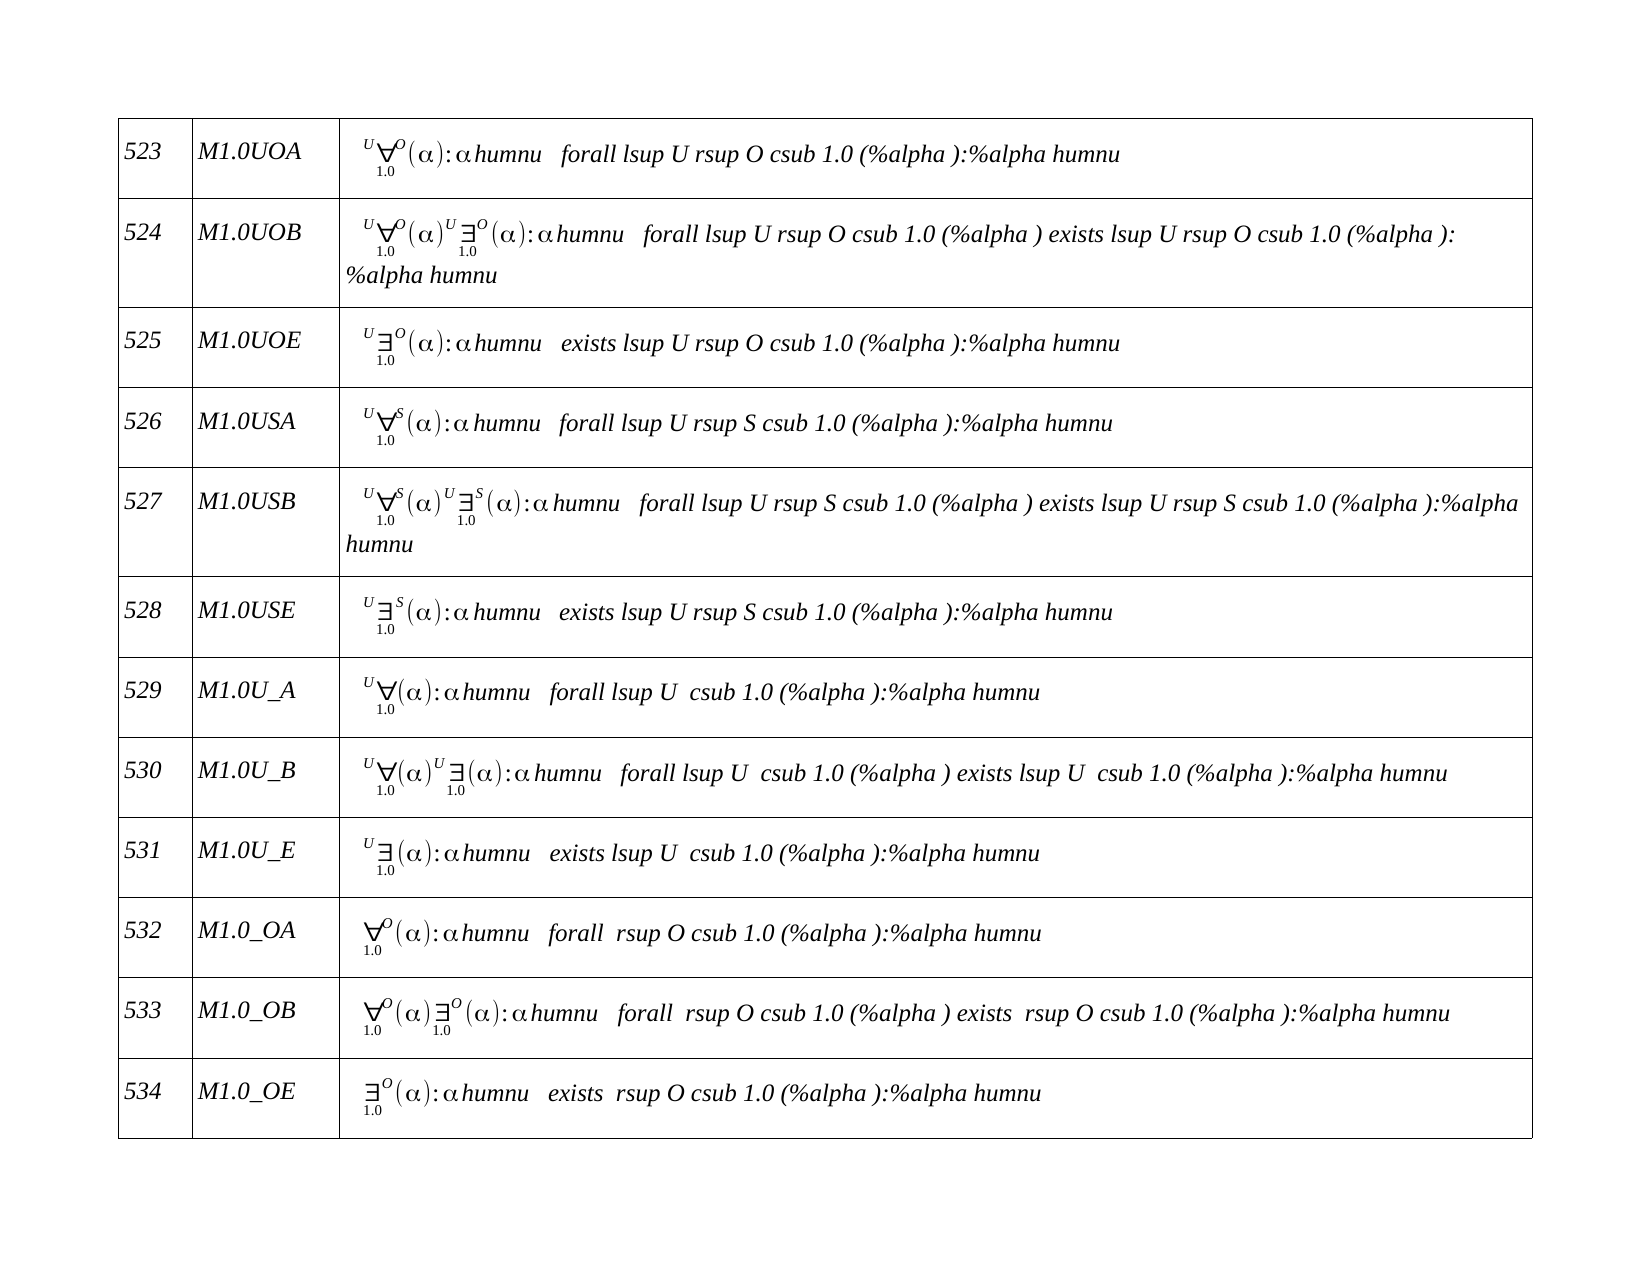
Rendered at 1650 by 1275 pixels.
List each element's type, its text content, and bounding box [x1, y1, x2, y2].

table_cell 525 [119, 308, 192, 387]
table_cell 529 [119, 658, 192, 737]
table_cell M1.0U_A [193, 658, 339, 737]
table_cell M1.0UOA [193, 119, 339, 198]
table_cell forall lsup U csub 1.0 (%alpha ) exists lsup U csub 1.0 (%alpha ):%alpha humnu [340, 738, 1532, 817]
table_cell exists lsup U rsup S csub 1.0 (%alpha ):%alpha humnu [340, 577, 1532, 657]
table_cell forall lsup U rsup O csub 1.0 (%alpha ):%alpha humnu [340, 119, 1532, 198]
table_cell 531 [119, 818, 192, 897]
table_cell M1.0USE [193, 577, 339, 657]
table_cell 528 [119, 577, 192, 657]
table_cell 527 [119, 468, 192, 576]
table_cell M1.0U_E [193, 818, 339, 897]
table_cell 533 [119, 978, 192, 1057]
table_cell 530 [119, 738, 192, 817]
table_cell M1.0U_B [193, 738, 339, 817]
table_cell 524 [119, 199, 192, 307]
table_cell 523 [119, 119, 192, 198]
table_cell forall rsup O csub 1.0 (%alpha ) exists rsup O csub 1.0 (%alpha ):%alpha humnu [340, 978, 1532, 1057]
table_cell M1.0USB [193, 468, 339, 576]
table_cell 534 [119, 1059, 192, 1138]
table_cell exists rsup O csub 1.0 (%alpha ):%alpha humnu [340, 1059, 1532, 1138]
table_cell forall lsup U rsup S csub 1.0 (%alpha ) exists lsup U rsup S csub 1.0 (%alpha ):%alpha humnu [340, 468, 1532, 576]
table_cell 526 [119, 388, 192, 467]
table_cell M1.0UOE [193, 308, 339, 387]
table_cell M1.0_OA [193, 898, 339, 977]
table_cell M1.0USA [193, 388, 339, 467]
table_cell forall rsup O csub 1.0 (%alpha ):%alpha humnu [340, 898, 1532, 977]
table_cell 532 [119, 898, 192, 977]
table_cell M1.0_OB [193, 978, 339, 1057]
table_cell exists lsup U csub 1.0 (%alpha ):%alpha humnu [340, 818, 1532, 897]
table_cell M1.0UOB [193, 199, 339, 307]
table_cell forall lsup U csub 1.0 (%alpha ):%alpha humnu [340, 658, 1532, 737]
table_cell forall lsup U rsup O csub 1.0 (%alpha ) exists lsup U rsup O csub 1.0 (%alpha ):%alpha humnu [340, 199, 1532, 307]
table_cell exists lsup U rsup O csub 1.0 (%alpha ):%alpha humnu [340, 308, 1532, 387]
table_cell forall lsup U rsup S csub 1.0 (%alpha ):%alpha humnu [340, 388, 1532, 467]
table_cell M1.0_OE [193, 1059, 339, 1138]
